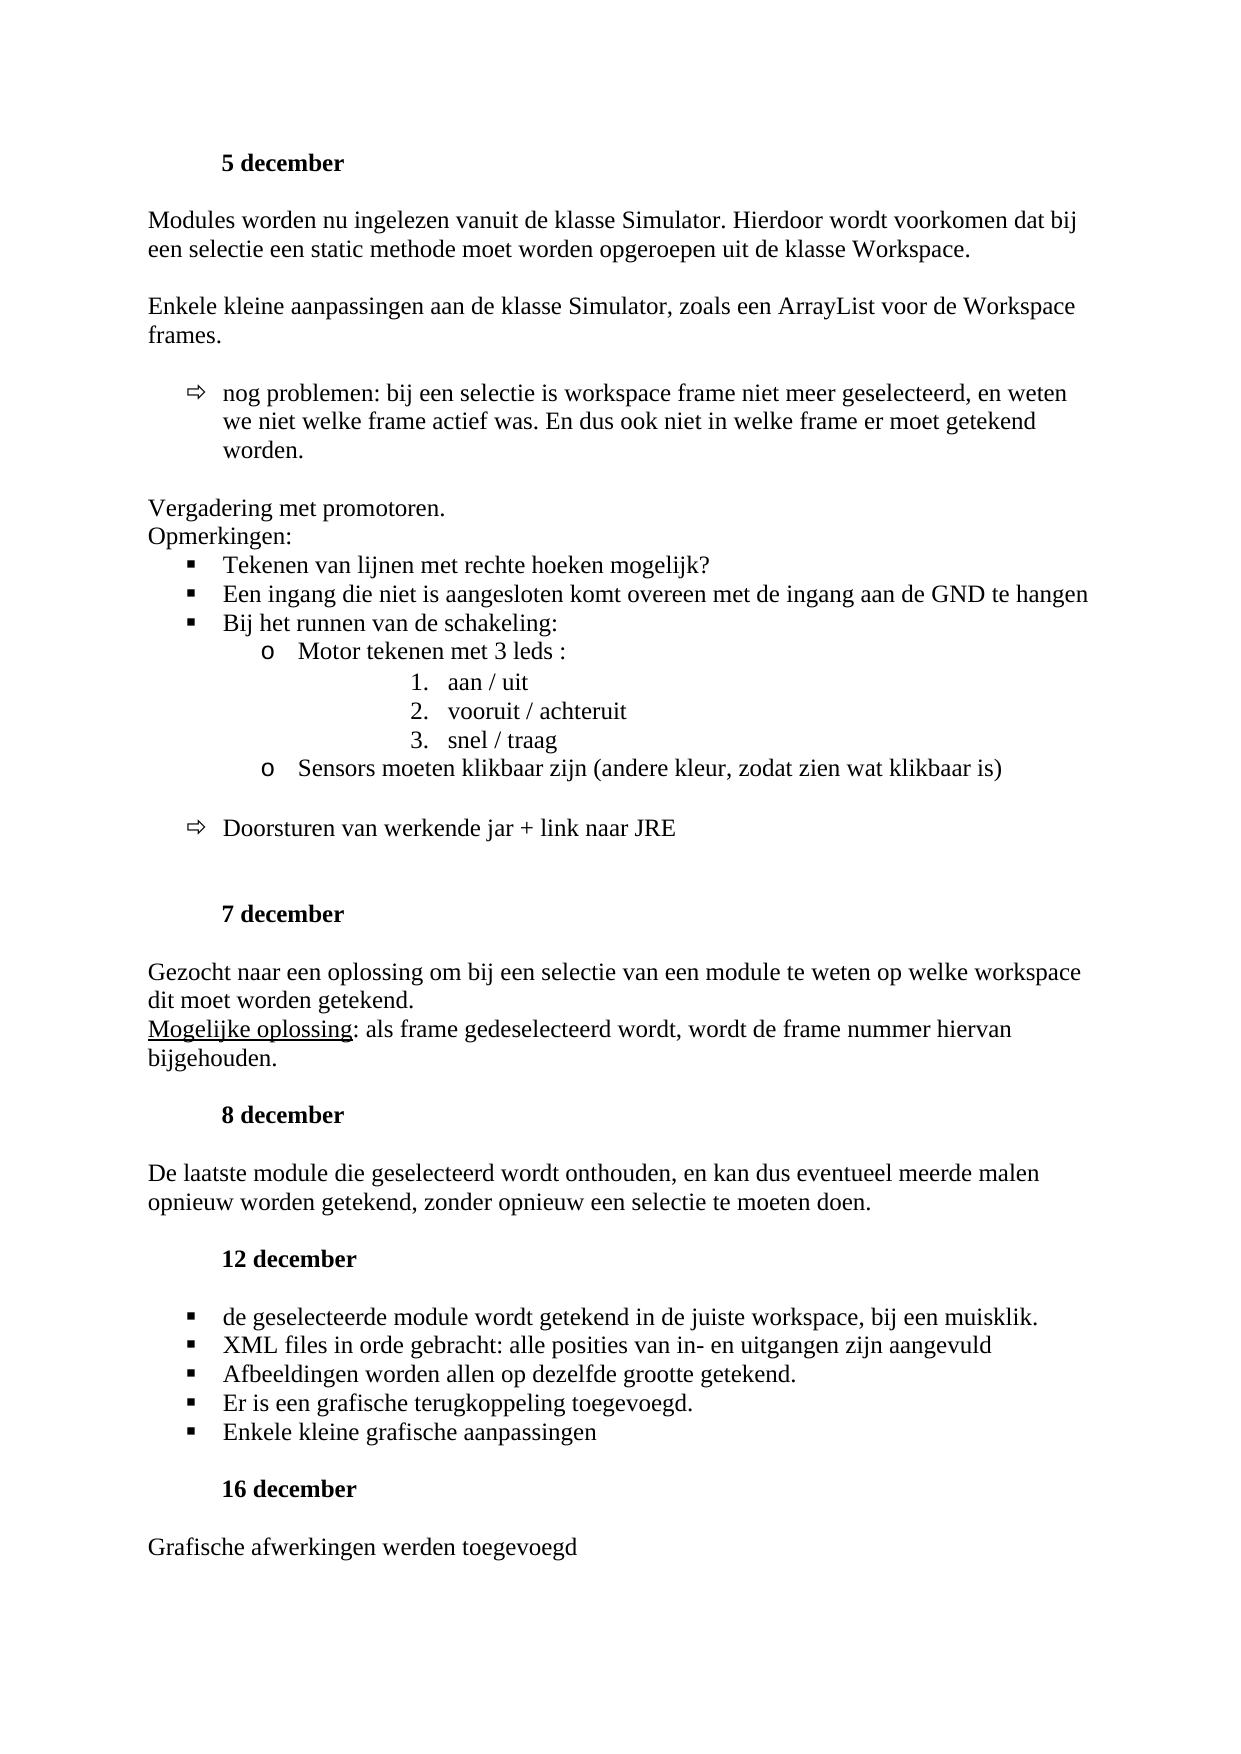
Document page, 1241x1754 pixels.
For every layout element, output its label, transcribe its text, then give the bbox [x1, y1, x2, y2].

list snel / traag [410, 725, 1093, 753]
list Doorsturen van werkende jar + link naar JRE [185, 813, 1093, 842]
text 16 december [221, 1474, 1093, 1503]
text Gezocht naar een oplossing om bij een selectie van een module te weten op welke workspace dit moet worden getekend. [148, 957, 1093, 1014]
list de geselecteerde module wordt getekend in de juiste workspace, bij een muisklik. [185, 1302, 1093, 1331]
list Afbeeldingen worden allen op dezelfde grootte getekend. [185, 1359, 1093, 1388]
list Bij het runnen van de schakeling: [185, 608, 1093, 636]
text 5 december [221, 148, 1093, 176]
list Sensors moeten klikbaar zijn (andere kleur, zodat zien wat klikbaar is) [260, 753, 1093, 784]
text Modules worden nu ingelezen vanuit de klasse Simulator. Hierdoor wordt voorkomen dat bij een selectie een static methode moet worden opgeroepen uit de klasse Workspace. [148, 205, 1093, 263]
text Mogelijke oplossing: als frame gedeselecteerd wordt, wordt de frame nummer hiervan bijgehouden. [148, 1014, 1093, 1072]
list Enkele kleine grafische aanpassingen [185, 1417, 1093, 1446]
text Grafische afwerkingen werden toegevoegd [148, 1532, 1093, 1561]
text Vergadering met promotoren. [148, 493, 1093, 521]
text De laatste module die geselecteerd wordt onthouden, en kan dus eventueel meerde malen opnieuw worden getekend, zonder opnieuw een selectie te moeten doen. [148, 1158, 1093, 1216]
list Tekenen van lijnen met rechte hoeken mogelijk? [185, 550, 1093, 579]
text Enkele kleine aanpassingen aan de klasse Simulator, zoals een ArrayList voor de Workspace frames. [148, 291, 1093, 349]
list nog problemen: bij een selectie is workspace frame niet meer geselecteerd, en weten we niet welke frame actief was. En dus ook niet in welke frame er moet getekend worden. [185, 378, 1093, 464]
list vooruit / achteruit [410, 696, 1093, 725]
list XML files in orde gebracht: alle posities van in- en uitgangen zijn aangevuld [185, 1331, 1093, 1359]
list Er is een grafische terugkoppeling toegevoegd. [185, 1388, 1093, 1417]
text Opmerkingen: [148, 521, 1093, 550]
text 7 december [221, 899, 1093, 928]
text 8 december [148, 1101, 1093, 1129]
list Een ingang die niet is aangesloten komt overeen met de ingang aan de GND te hangen [185, 579, 1093, 608]
list Motor tekenen met 3 leds : [260, 636, 1093, 667]
text 12 december [148, 1244, 1093, 1273]
list aan / uit [410, 667, 1093, 696]
